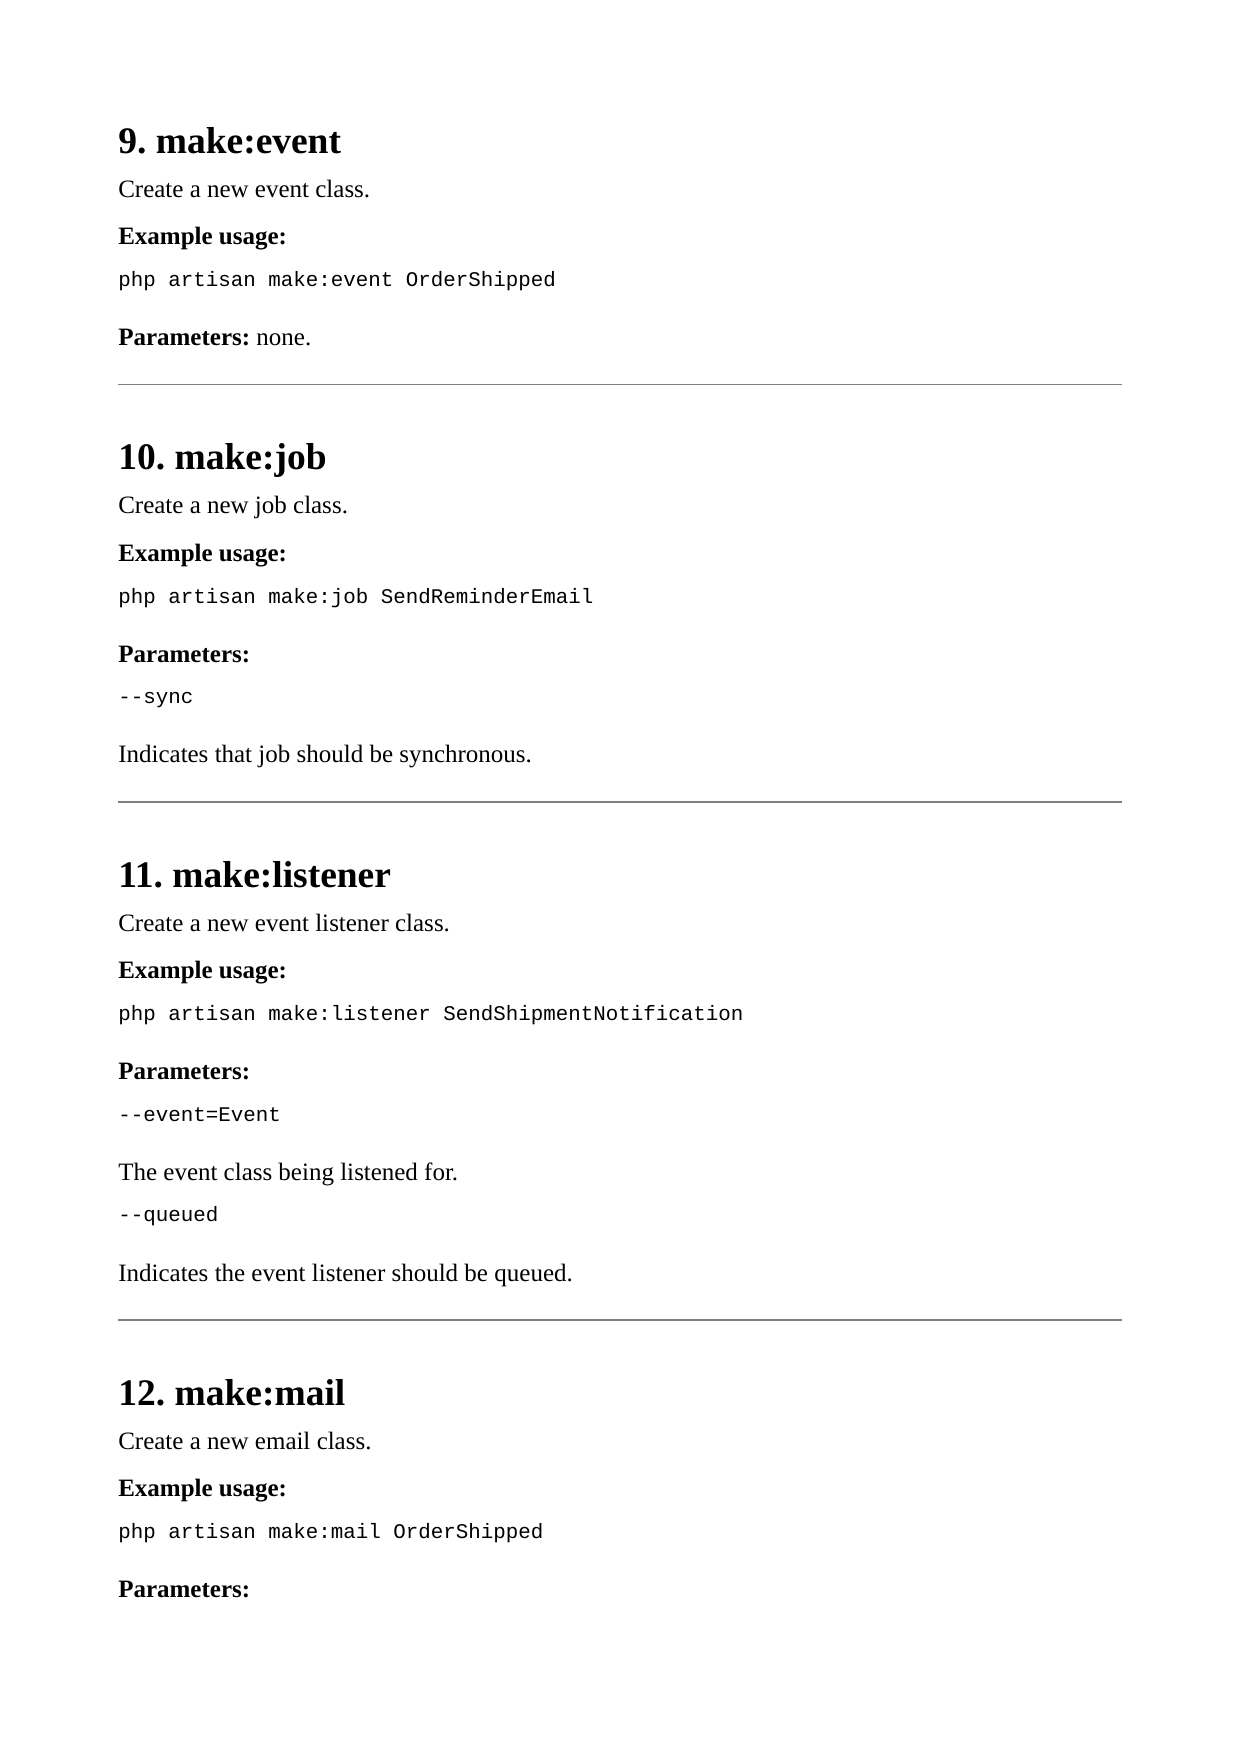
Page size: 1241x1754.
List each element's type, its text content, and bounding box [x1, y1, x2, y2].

subtitle 10. make:job [118, 435, 1122, 478]
text php artisan make:event OrderShipped [118, 269, 1122, 293]
text Indicates that job should be synchronous. [118, 739, 1122, 768]
subtitle 9. make:event [118, 118, 1122, 161]
text Create a new event listener class. [118, 908, 1122, 937]
text php artisan make:job SendReminderEmail [118, 586, 1122, 609]
subtitle 12. make:mail [118, 1370, 1122, 1413]
text Indicates the event listener should be queued. [118, 1258, 1122, 1286]
subtitle 11. make:listener [118, 852, 1122, 895]
text php artisan make:mail OrderShipped [118, 1521, 1122, 1545]
text The event class being listened for. [118, 1157, 1122, 1186]
text Parameters: [118, 639, 1122, 667]
text Parameters: [118, 1056, 1122, 1085]
text Create a new job class. [118, 490, 1122, 519]
text --event=Event [118, 1104, 1122, 1127]
text Parameters: [118, 1574, 1122, 1603]
text Parameters: none. [118, 322, 1122, 351]
text Create a new event class. [118, 174, 1122, 202]
text php artisan make:listener SendShipmentNotification [118, 1003, 1122, 1027]
text Example usage: [118, 538, 1122, 567]
text Example usage: [118, 1473, 1122, 1502]
text Example usage: [118, 221, 1122, 250]
text Create a new email class. [118, 1426, 1122, 1455]
text --sync [118, 686, 1122, 710]
text --queued [118, 1204, 1122, 1228]
text Example usage: [118, 955, 1122, 984]
